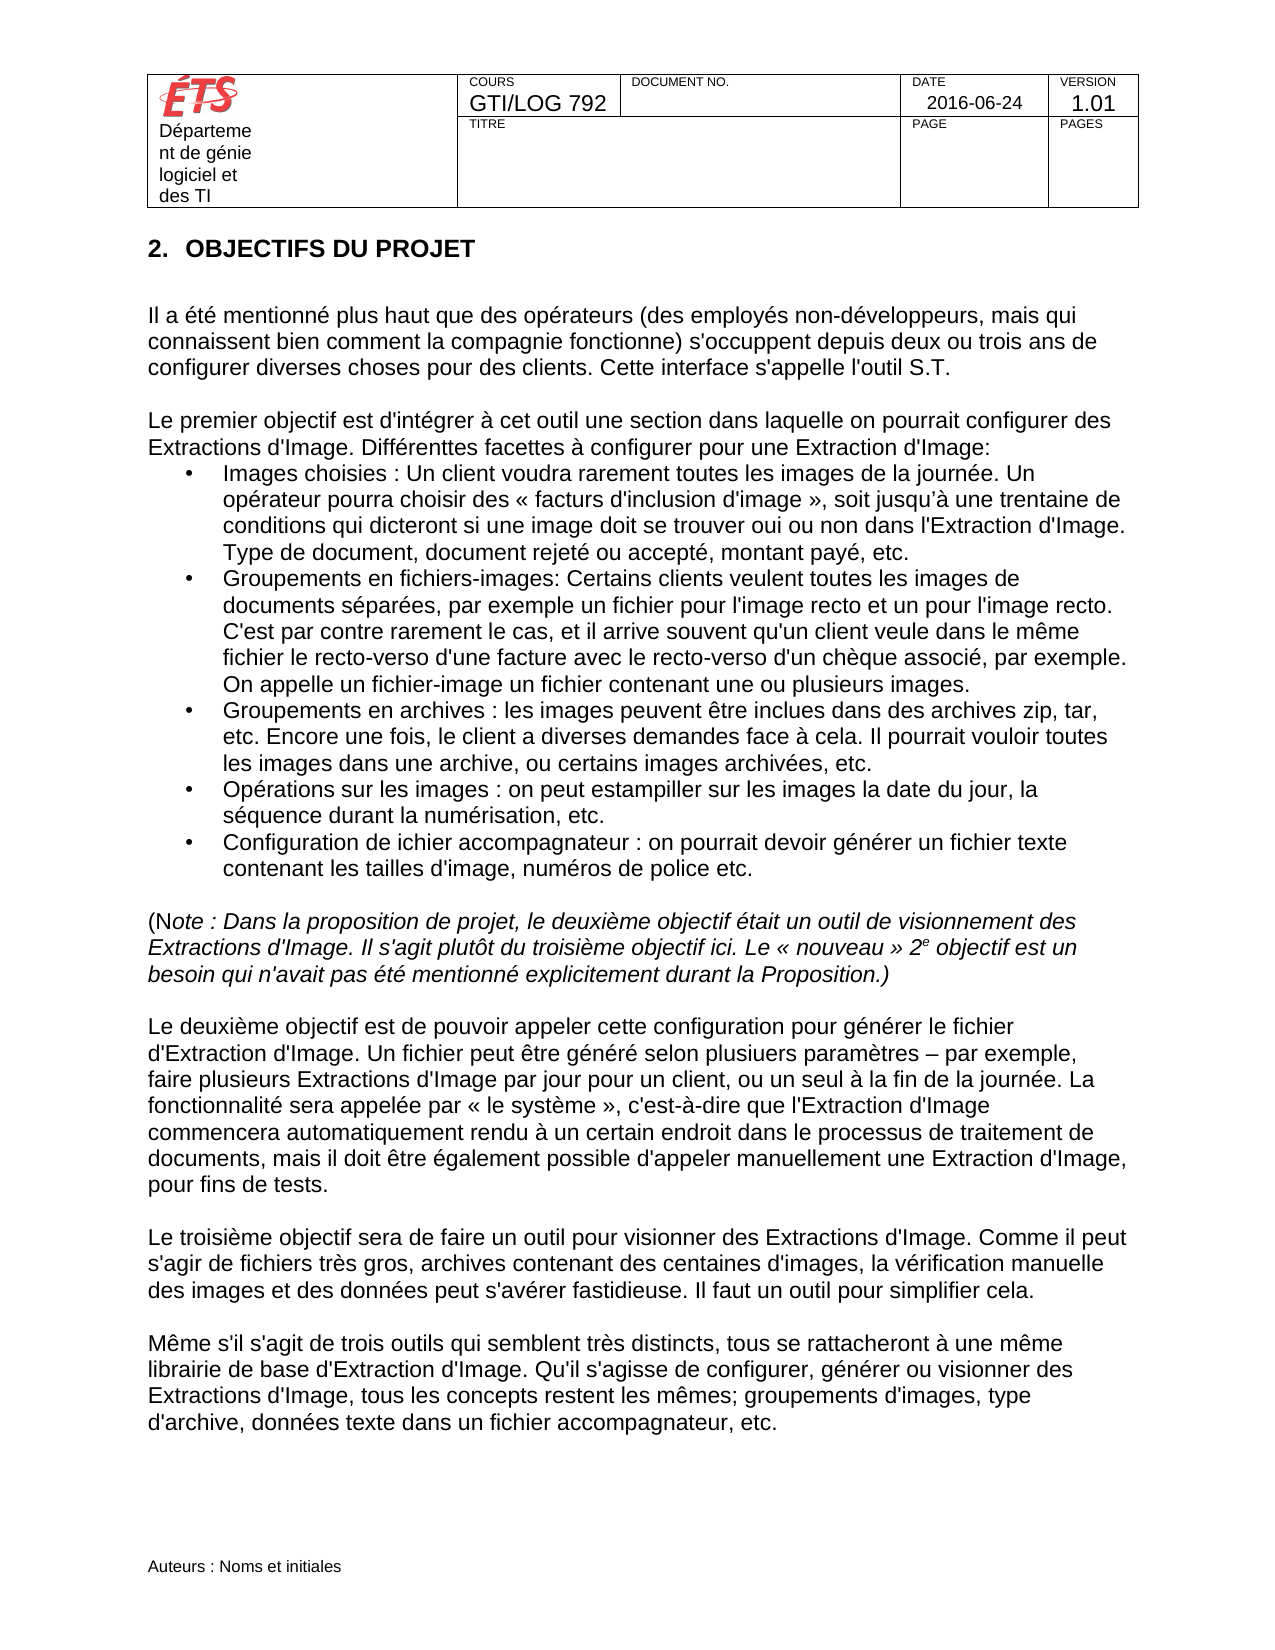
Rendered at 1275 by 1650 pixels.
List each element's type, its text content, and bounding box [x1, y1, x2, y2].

text Le deuxième objectif est de pouvoir appeler cette configuration pour générer le fichier d'Extraction d'Image. Un fichier peut être généré selon plusiuers paramètres – par exemple, faire plusieurs Extractions d'Image par jour pour un client, ou un seul à la fin de la journée. La fonctionnalité sera appelée par « le système », c'est-à-dire que l'Extraction d'Image commencera automatiquement rendu à un certain endroit dans le processus de traitement de documents, mais il doit être également possible d'appeler manuellement une Extraction d'Image, pour fins de tests. [148, 1013, 1127, 1198]
list Images choisies : Un client voudra rarement toutes les images de la journée. Un opérateur pourra choisir des « facturs d'inclusion d'image », soit jusqu’à une trentaine de conditions qui dicteront si une image doit se trouver oui ou non dans l'Extraction d'Image. Type de document, document rejeté ou accepté, montant payé, etc. [185, 460, 1127, 565]
subtitle Objectifs du projet [148, 234, 1127, 263]
list Groupements en archives : les images peuvent être inclues dans des archives zip, tar, etc. Encore une fois, le client a diverses demandes face à cela. Il pourrait vouloir toutes les images dans une archive, ou certains images archivées, etc. [185, 697, 1127, 776]
text Le premier objectif est d'intégrer à cet outil une section dans laquelle on pourrait configurer des Extractions d'Image. Différenttes facettes à configurer pour une Extraction d'Image: [148, 407, 1127, 460]
text (Note : Dans la proposition de projet, le deuxième objectif était un outil de visionnement des Extractions d'Image. Il s'agit plutôt du troisième objectif ici. Le « nouveau » 2e objectif est un besoin qui n'avait pas été mentionné explicitement durant la Proposition.) [148, 908, 1127, 987]
list Opérations sur les images : on peut estampiller sur les images la date du jour, la séquence durant la numérisation, etc. [185, 776, 1127, 829]
picture [159, 75, 238, 117]
list Configuration de ichier accompagnateur : on pourrait devoir générer un fichier texte contenant les tailles d'image, numéros de police etc. [185, 829, 1127, 881]
text Même s'il s'agit de trois outils qui semblent très distincts, tous se rattacheront à une même librairie de base d'Extraction d'Image. Qu'il s'agisse de configurer, générer ou visionner des Extractions d'Image, tous les concepts restent les mêmes; groupements d'images, type d'archive, données texte dans un fichier accompagnateur, etc. [148, 1329, 1127, 1435]
text Il a été mentionné plus haut que des opérateurs (des employés non-développeurs, mais qui connaissent bien comment la compagnie fonctionne) s'occuppent depuis deux ou trois ans de configurer diverses choses pour des clients. Cette interface s'appelle l'outil S.T. [148, 302, 1127, 381]
list Groupements en fichiers-images: Certains clients veulent toutes les images de documents séparées, par exemple un fichier pour l'image recto et un pour l'image recto. C'est par contre rarement le cas, et il arrive souvent qu'un client veule dans le même fichier le recto-verso d'une facture avec le recto-verso d'un chèque associé, par exemple. On appelle un fichier-image un fichier contenant une ou plusieurs images. [185, 565, 1127, 697]
text Le troisième objectif sera de faire un outil pour visionner des Extractions d'Image. Comme il peut s'agir de fichiers très gros, archives contenant des centaines d'images, la vérification manuelle des images et des données peut s'avérer fastidieuse. Il faut un outil pour simplifier cela. [148, 1224, 1127, 1303]
